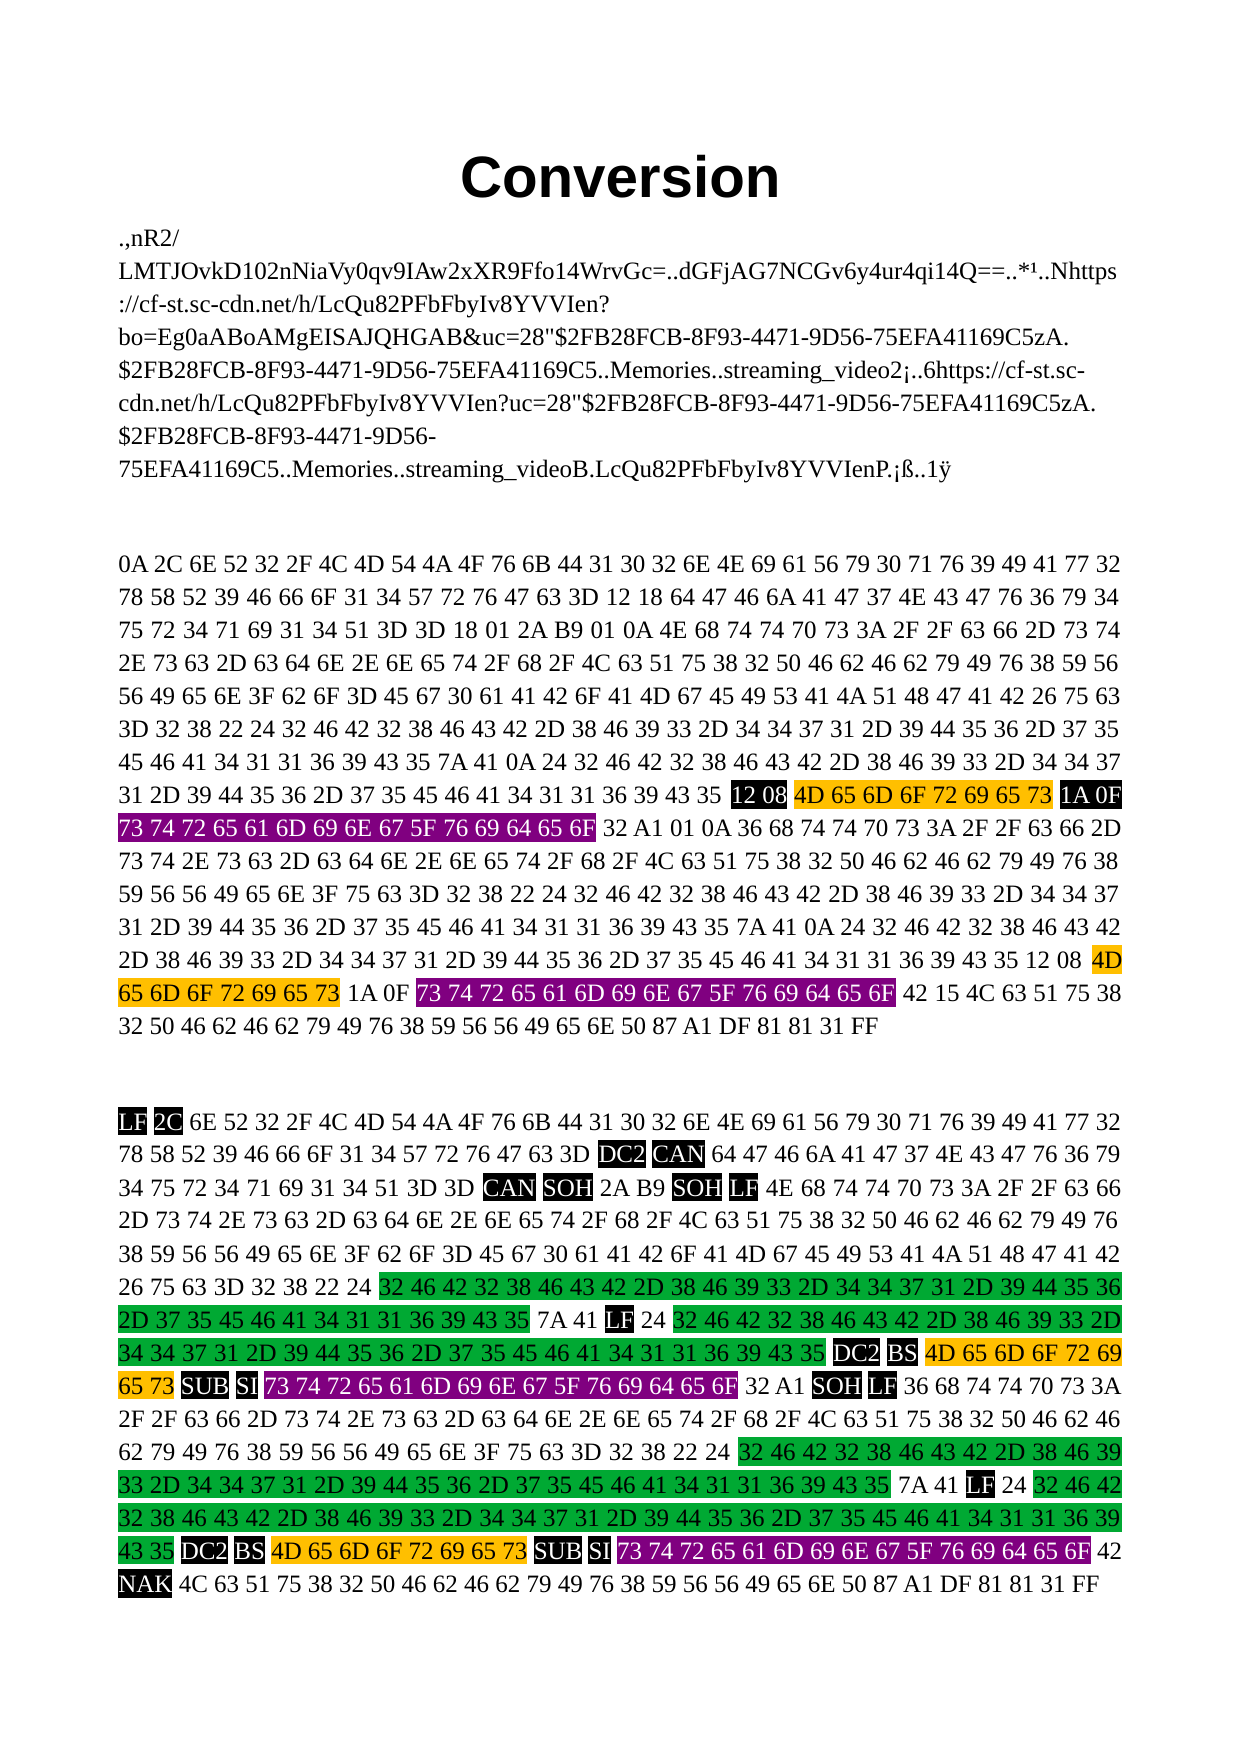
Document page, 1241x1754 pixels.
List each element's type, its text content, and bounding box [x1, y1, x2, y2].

text 0A 2C 6E 52 32 2F 4C 4D 54 4A 4F 76 6B 44 31 30 32 6E 4E 69 61 56 79 30 71 76 39 49 41 77 32 78 58 52 39 46 66 6F 31 34 57 72 76 47 63 3D 12 18 64 47 46 6A 41 47 37 4E 43 47 76 36 79 34 75 72 34 71 69 31 34 51 3D 3D 18 01 2A B9 01 0A 4E 68 74 74 70 73 3A 2F 2F 63 66 2D 73 74 2E 73 63 2D 63 64 6E 2E 6E 65 74 2F 68 2F 4C 63 51 75 38 32 50 46 62 46 62 79 49 76 38 59 56 56 49 65 6E 3F 62 6F 3D 45 67 30 61 41 42 6F 41 4D 67 45 49 53 41 4A 51 48 47 41 42 26 75 63 3D 32 38 22 24 32 46 42 32 38 46 43 42 2D 38 46 39 33 2D 34 34 37 31 2D 39 44 35 36 2D 37 35 45 46 41 34 31 31 36 39 43 35 7A 41 0A 24 32 46 42 32 38 46 43 42 2D 38 46 39 33 2D 34 34 37 31 2D 39 44 35 36 2D 37 35 45 46 41 34 31 31 36 39 43 35 12 08 4D 65 6D 6F 72 69 65 73 1A 0F 73 74 72 65 61 6D 69 6E 67 5F 76 69 64 65 6F 32 A1 01 0A 36 68 74 74 70 73 3A 2F 2F 63 66 2D 73 74 2E 73 63 2D 63 64 6E 2E 6E 65 74 2F 68 2F 4C 63 51 75 38 32 50 46 62 46 62 79 49 76 38 59 56 56 49 65 6E 3F 75 63 3D 32 38 22 24 32 46 42 32 38 46 43 42 2D 38 46 39 33 2D 34 34 37 31 2D 39 44 35 36 2D 37 35 45 46 41 34 31 31 36 39 43 35 7A 41 0A 24 32 46 42 32 38 46 43 42 2D 38 46 39 33 2D 34 34 37 31 2D 39 44 35 36 2D 37 35 45 46 41 34 31 31 36 39 43 35 12 08 4D 65 6D 6F 72 69 65 73 1A 0F 73 74 72 65 61 6D 69 6E 67 5F 76 69 64 65 6F 42 15 4C 63 51 75 38 32 50 46 62 46 62 79 49 76 38 59 56 56 49 65 6E 50 87 A1 DF 81 81 31 FF [118, 549, 1122, 1040]
title Conversion [118, 143, 1122, 210]
text .,nR2/LMTJOvkD102nNiaVy0qv9IAw2xXR9Ffo14WrvGc=..dGFjAG7NCGv6y4ur4qi14Q==..*¹..Nhttps://cf-st.sc-cdn.net/h/LcQu82PFbFbyIv8YVVIen?bo=Eg0aABoAMgEISAJQHGAB&uc=28"$2FB28FCB-8F93-4471-9D56-75EFA41169C5zA.$2FB28FCB-8F93-4471-9D56-75EFA41169C5..Memories..streaming_video2¡..6https://cf-st.sc-cdn.net/h/LcQu82PFbFbyIv8YVVIen?uc=28"$2FB28FCB-8F93-4471-9D56-75EFA41169C5zA.$2FB28FCB-8F93-4471-9D56-75EFA41169C5..Memories..streaming_videoB.LcQu82PFbFbyIv8YVVIenP.¡ß..1ÿ [118, 223, 1122, 483]
text LF 2C 6E 52 32 2F 4C 4D 54 4A 4F 76 6B 44 31 30 32 6E 4E 69 61 56 79 30 71 76 39 49 41 77 32 78 58 52 39 46 66 6F 31 34 57 72 76 47 63 3D DC2 CAN 64 47 46 6A 41 47 37 4E 43 47 76 36 79 34 75 72 34 71 69 31 34 51 3D 3D CAN SOH 2A B9 SOH LF 4E 68 74 74 70 73 3A 2F 2F 63 66 2D 73 74 2E 73 63 2D 63 64 6E 2E 6E 65 74 2F 68 2F 4C 63 51 75 38 32 50 46 62 46 62 79 49 76 38 59 56 56 49 65 6E 3F 62 6F 3D 45 67 30 61 41 42 6F 41 4D 67 45 49 53 41 4A 51 48 47 41 42 26 75 63 3D 32 38 22 24 32 46 42 32 38 46 43 42 2D 38 46 39 33 2D 34 34 37 31 2D 39 44 35 36 2D 37 35 45 46 41 34 31 31 36 39 43 35 7A 41 LF 24 32 46 42 32 38 46 43 42 2D 38 46 39 33 2D 34 34 37 31 2D 39 44 35 36 2D 37 35 45 46 41 34 31 31 36 39 43 35 DC2 BS 4D 65 6D 6F 72 69 65 73 SUB SI 73 74 72 65 61 6D 69 6E 67 5F 76 69 64 65 6F 32 A1 SOH LF 36 68 74 74 70 73 3A 2F 2F 63 66 2D 73 74 2E 73 63 2D 63 64 6E 2E 6E 65 74 2F 68 2F 4C 63 51 75 38 32 50 46 62 46 62 79 49 76 38 59 56 56 49 65 6E 3F 75 63 3D 32 38 22 24 32 46 42 32 38 46 43 42 2D 38 46 39 33 2D 34 34 37 31 2D 39 44 35 36 2D 37 35 45 46 41 34 31 31 36 39 43 35 7A 41 LF 24 32 46 42 32 38 46 43 42 2D 38 46 39 33 2D 34 34 37 31 2D 39 44 35 36 2D 37 35 45 46 41 34 31 31 36 39 43 35 DC2 BS 4D 65 6D 6F 72 69 65 73 SUB SI 73 74 72 65 61 6D 69 6E 67 5F 76 69 64 65 6F 42 NAK 4C 63 51 75 38 32 50 46 62 46 62 79 49 76 38 59 56 56 49 65 6E 50 87 A1 DF 81 81 31 FF [118, 1107, 1122, 1598]
